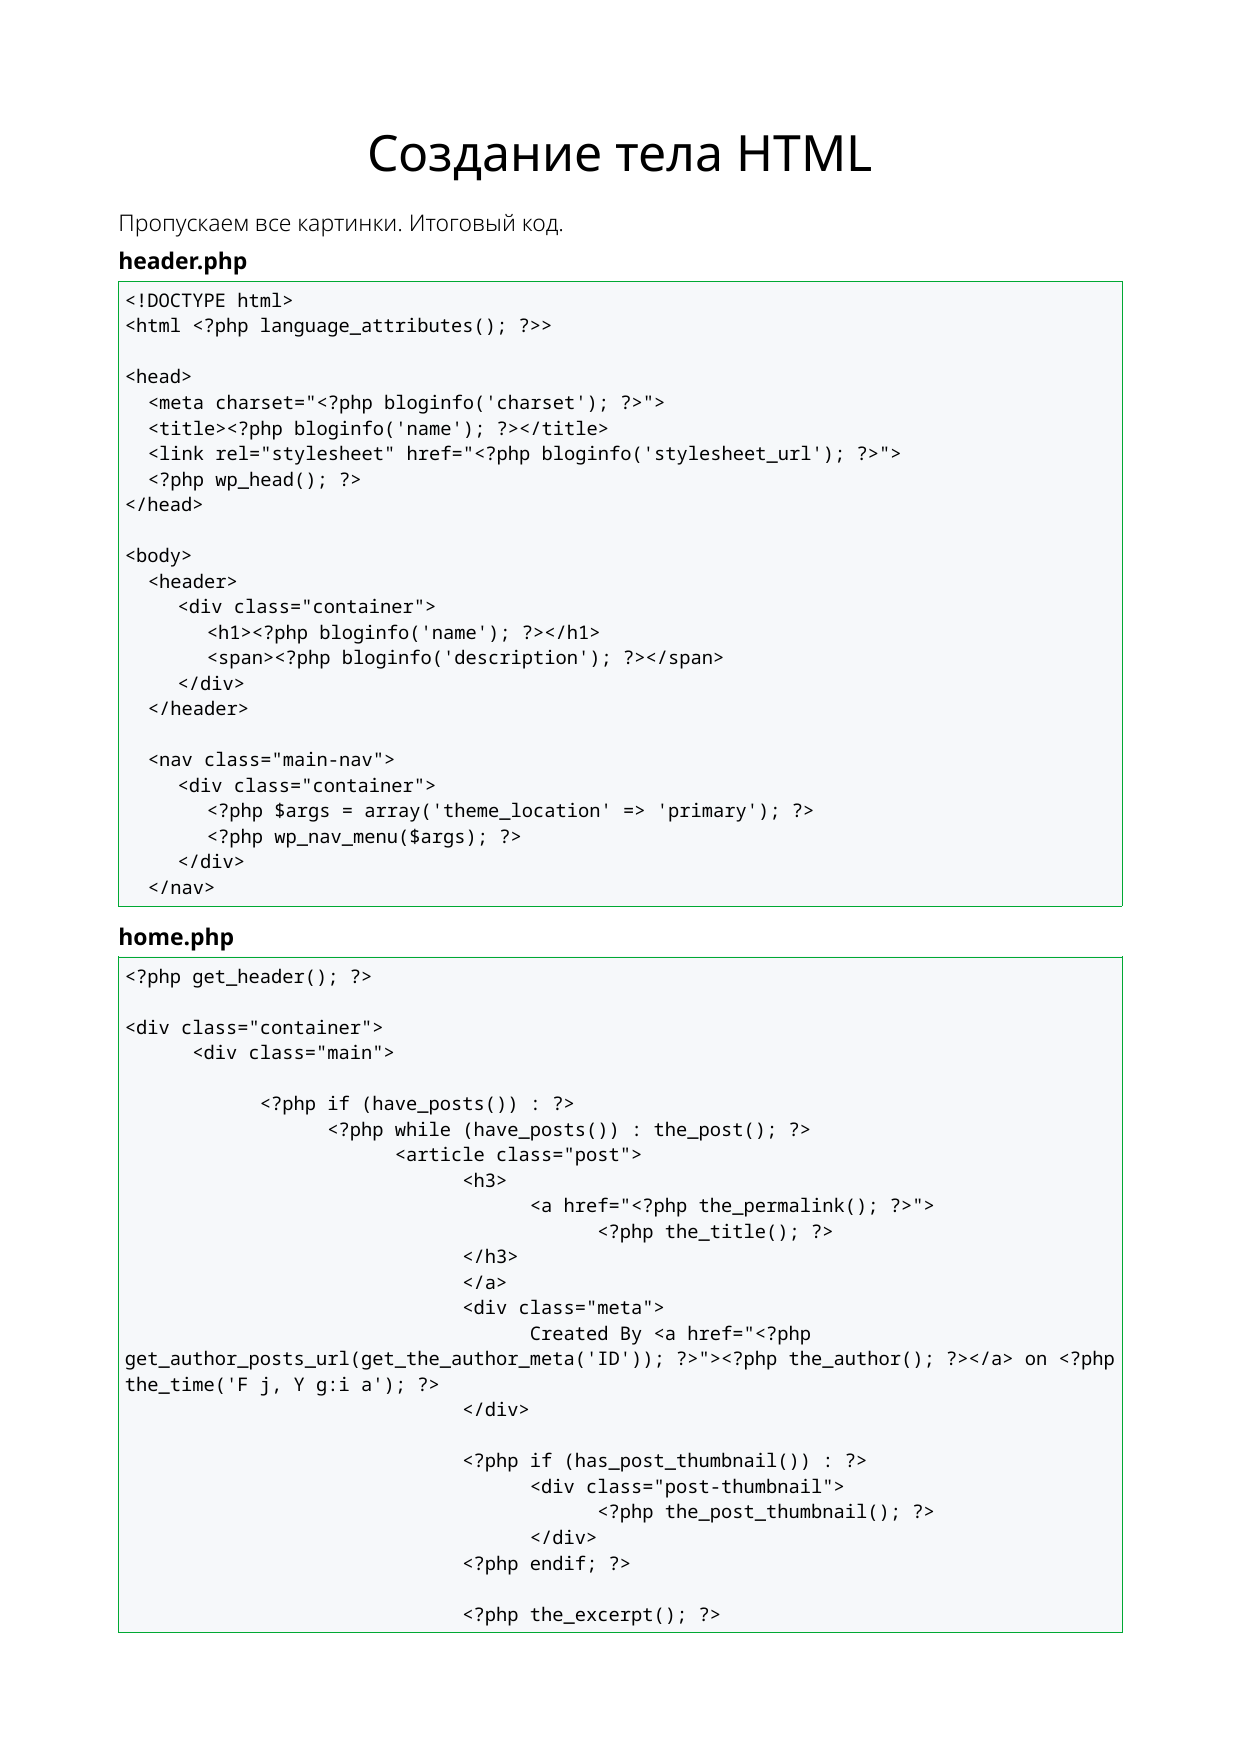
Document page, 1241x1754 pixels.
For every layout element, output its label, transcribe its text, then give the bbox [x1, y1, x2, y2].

text <?php the_excerpt(); ?> [119, 1594, 1122, 1632]
text </head> [119, 485, 1122, 511]
text <span><?php bloginfo('description'); ?></span> [119, 638, 1122, 664]
text <h1><?php bloginfo('name'); ?></h1> [119, 613, 1122, 638]
text <link rel="stylesheet" href="<?php bloginfo('stylesheet_url'); ?>"> [119, 434, 1122, 459]
text </nav> [119, 868, 1122, 906]
text Created By <a href="<?php get_author_posts_url(get_the_author_meta('ID')); ?>"><?php the_author(); ?></a> on <?php the_time('F j, Y g:i a'); ?> [119, 1314, 1122, 1390]
text </header> [119, 689, 1122, 715]
text <div class="container"> [119, 587, 1122, 613]
text <?php if (has_post_thumbnail()) : ?> [119, 1441, 1122, 1467]
text </div> [119, 842, 1122, 868]
text home.php [118, 924, 1122, 951]
text <div class="container"> [119, 1007, 1122, 1033]
text <head> [119, 357, 1122, 383]
text <html <?php language_attributes(); ?>> [119, 306, 1122, 332]
text <article class="post"> [119, 1135, 1122, 1161]
text <body> [119, 536, 1122, 562]
text <nav class="main-nav"> [119, 740, 1122, 766]
text <?php get_header(); ?> [119, 958, 1122, 982]
text </a> [119, 1263, 1122, 1288]
text <!DOCTYPE html> [119, 282, 1122, 306]
text </h3> [119, 1237, 1122, 1263]
text <meta charset="<?php bloginfo('charset'); ?>"> [119, 383, 1122, 408]
text <?php wp_nav_menu($args); ?> [119, 817, 1122, 842]
text <?php $args = array('theme_location' => 'primary'); ?> [119, 791, 1122, 817]
text Пропускаем все картинки. Итоговый код. [118, 210, 1122, 236]
text <div class="post-thumbnail"> [119, 1467, 1122, 1492]
text <?php the_post_thumbnail(); ?> [119, 1492, 1122, 1518]
text <title><?php bloginfo('name'); ?></title> [119, 408, 1122, 434]
text <header> [119, 562, 1122, 587]
text <a href="<?php the_permalink(); ?>"> [119, 1186, 1122, 1212]
text <div class="container"> [119, 766, 1122, 791]
text <h3> [119, 1161, 1122, 1186]
text </div> [119, 664, 1122, 689]
text <div class="meta"> [119, 1288, 1122, 1314]
text <?php the_title(); ?> [119, 1212, 1122, 1237]
text <?php if (have_posts()) : ?> [119, 1084, 1122, 1109]
text header.php [118, 248, 1122, 275]
text <div class="main"> [119, 1033, 1122, 1058]
text <?php while (have_posts()) : the_post(); ?> [119, 1109, 1122, 1135]
subtitle Создание тела HTML [118, 118, 1122, 186]
text <?php wp_head(); ?> [119, 459, 1122, 485]
text </div> [119, 1390, 1122, 1416]
text <?php endif; ?> [119, 1543, 1122, 1569]
text </div> [119, 1518, 1122, 1543]
